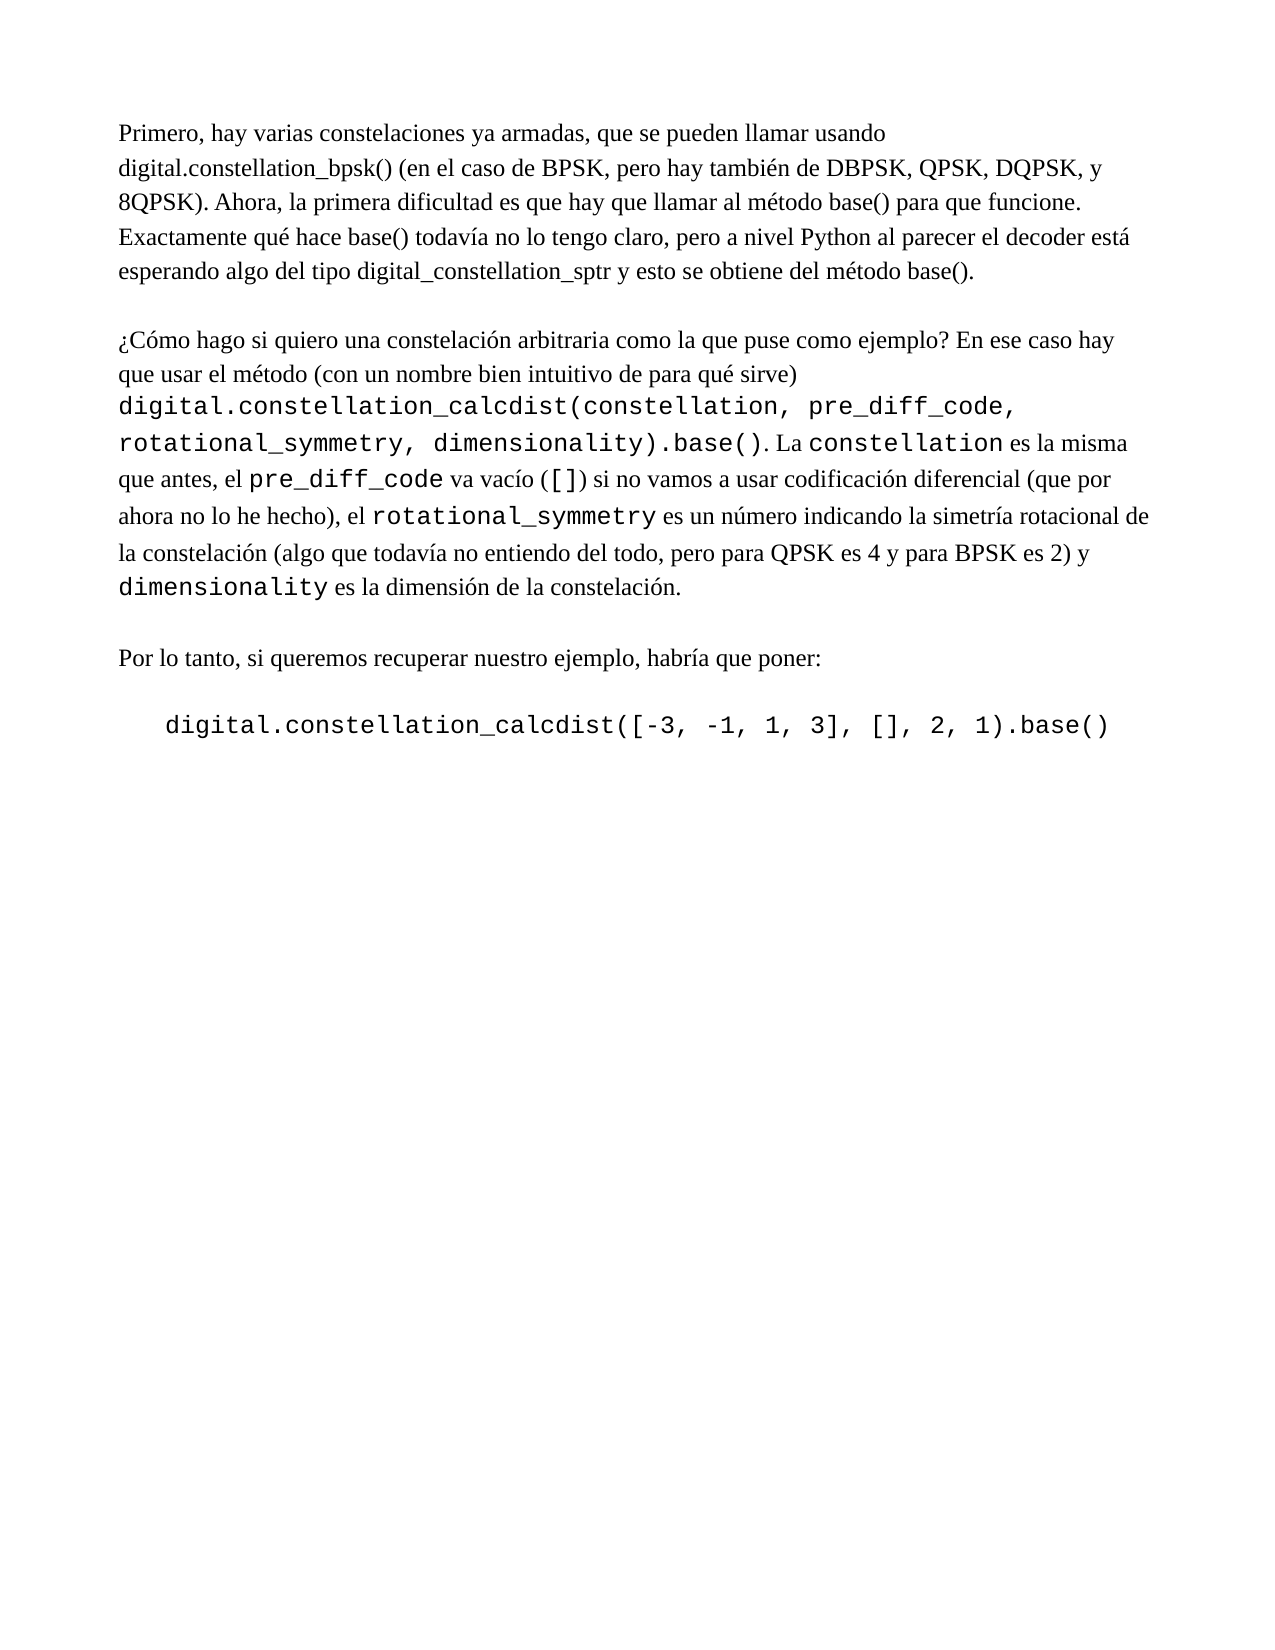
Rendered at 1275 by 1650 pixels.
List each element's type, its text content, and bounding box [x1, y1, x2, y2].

text Primero, hay varias constelaciones ya armadas, que se pueden llamar usando digital.constellation_bpsk() (en el caso de BPSK, pero hay también de DBPSK, QPSK, DQPSK, y 8QPSK). Ahora, la primera dificultad es que hay que llamar al método base() para que funcione. Exactamente qué hace base() todavía no lo tengo claro, pero a nivel Python al parecer el decoder está esperando algo del tipo digital_constellation_sptr y esto se obtiene del método base(). [118, 118, 1157, 285]
text ¿Cómo hago si quiero una constelación arbitraria como la que puse como ejemplo? En ese caso hay que usar el método (con un nombre bien intuitivo de para qué sirve) digital.constellation_calcdist(constellation, pre_diff_code, rotational_symmetry, dimensionality).base(). La constellation es la misma que antes, el pre_diff_code va vacío ([]) si no vamos a usar codificación diferencial (que por ahora no lo he hecho), el rotational_symmetry es un número indicando la simetría rotacional de la constelación (algo que todavía no entiendo del todo, pero para QPSK es 4 y para BPSK es 2) y dimensionality es la dimensión de la constelación. [118, 325, 1157, 603]
text Por lo tanto, si queremos recuperar nuestro ejemplo, habría que poner: [118, 643, 1157, 672]
text digital.constellation_calcdist([-3, -1, 1, 3], [], 2, 1).base() [118, 712, 1157, 741]
